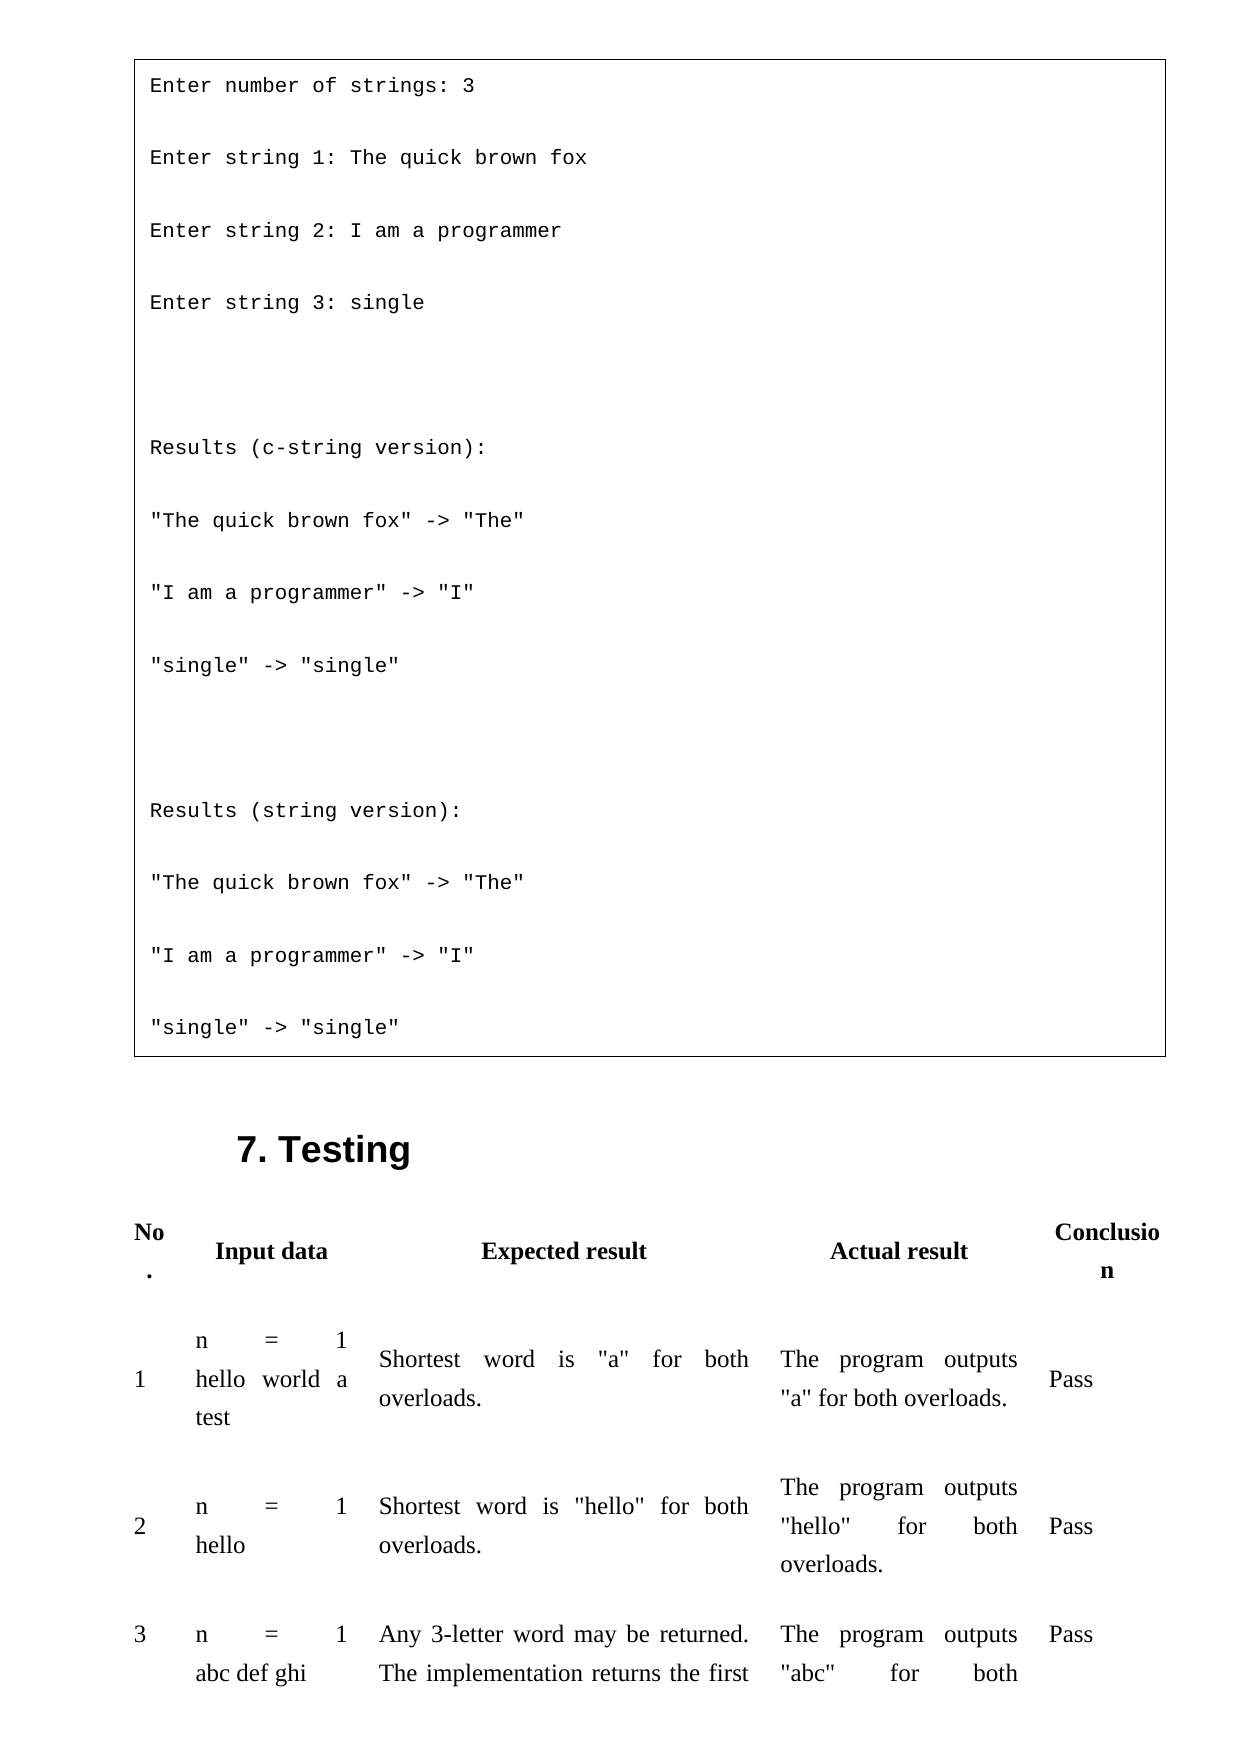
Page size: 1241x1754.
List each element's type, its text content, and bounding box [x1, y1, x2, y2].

table_cell The program outputs "a" for both overloads. [765, 1310, 1033, 1457]
text "The quick brown fox" -> "The" [135, 494, 1165, 533]
table_cell 3 [118, 1604, 180, 1689]
text "The quick brown fox" -> "The" [135, 857, 1165, 896]
table_cell Pass [1033, 1604, 1181, 1689]
table_cell The program outputs "abc" for both [765, 1604, 1033, 1689]
text Enter string 3: single [135, 277, 1165, 316]
table_header Actual result [765, 1201, 1033, 1309]
text "I am a programmer" -> "I" [135, 567, 1165, 606]
table_cell n = 1 hello world a test [180, 1310, 363, 1457]
table_header No. [118, 1201, 180, 1309]
text "single" -> "single" [135, 639, 1165, 678]
text Enter string 1: The quick brown fox [135, 132, 1165, 171]
text Results (string version): [135, 784, 1165, 823]
text Results (c-string version): [135, 422, 1165, 461]
table_cell 2 [118, 1457, 180, 1604]
subtitle 7. Testing [236, 1127, 1063, 1171]
table_header Input data [180, 1201, 363, 1309]
text "I am a programmer" -> "I" [135, 929, 1165, 968]
text Enter number of strings: 3 [135, 60, 1165, 98]
table_cell Shortest word is "hello" for both overloads. [363, 1457, 765, 1604]
text "single" -> "single" [135, 1002, 1165, 1056]
table_cell The program outputs "hello" for both overloads. [765, 1457, 1033, 1604]
table_header Conclusion [1033, 1201, 1181, 1309]
table_cell Shortest word is "a" for both overloads. [363, 1310, 765, 1457]
table_cell n = 1 hello [180, 1457, 363, 1604]
table_cell n = 1 abc def ghi [180, 1604, 363, 1689]
table_cell Pass [1033, 1457, 1181, 1604]
table_cell Pass [1033, 1310, 1181, 1457]
table_cell Any 3-letter word may be returned. The implementation returns the first [363, 1604, 765, 1689]
table_header Expected result [363, 1201, 765, 1309]
text Enter string 2: I am a programmer [135, 204, 1165, 243]
table_cell 1 [118, 1310, 180, 1457]
